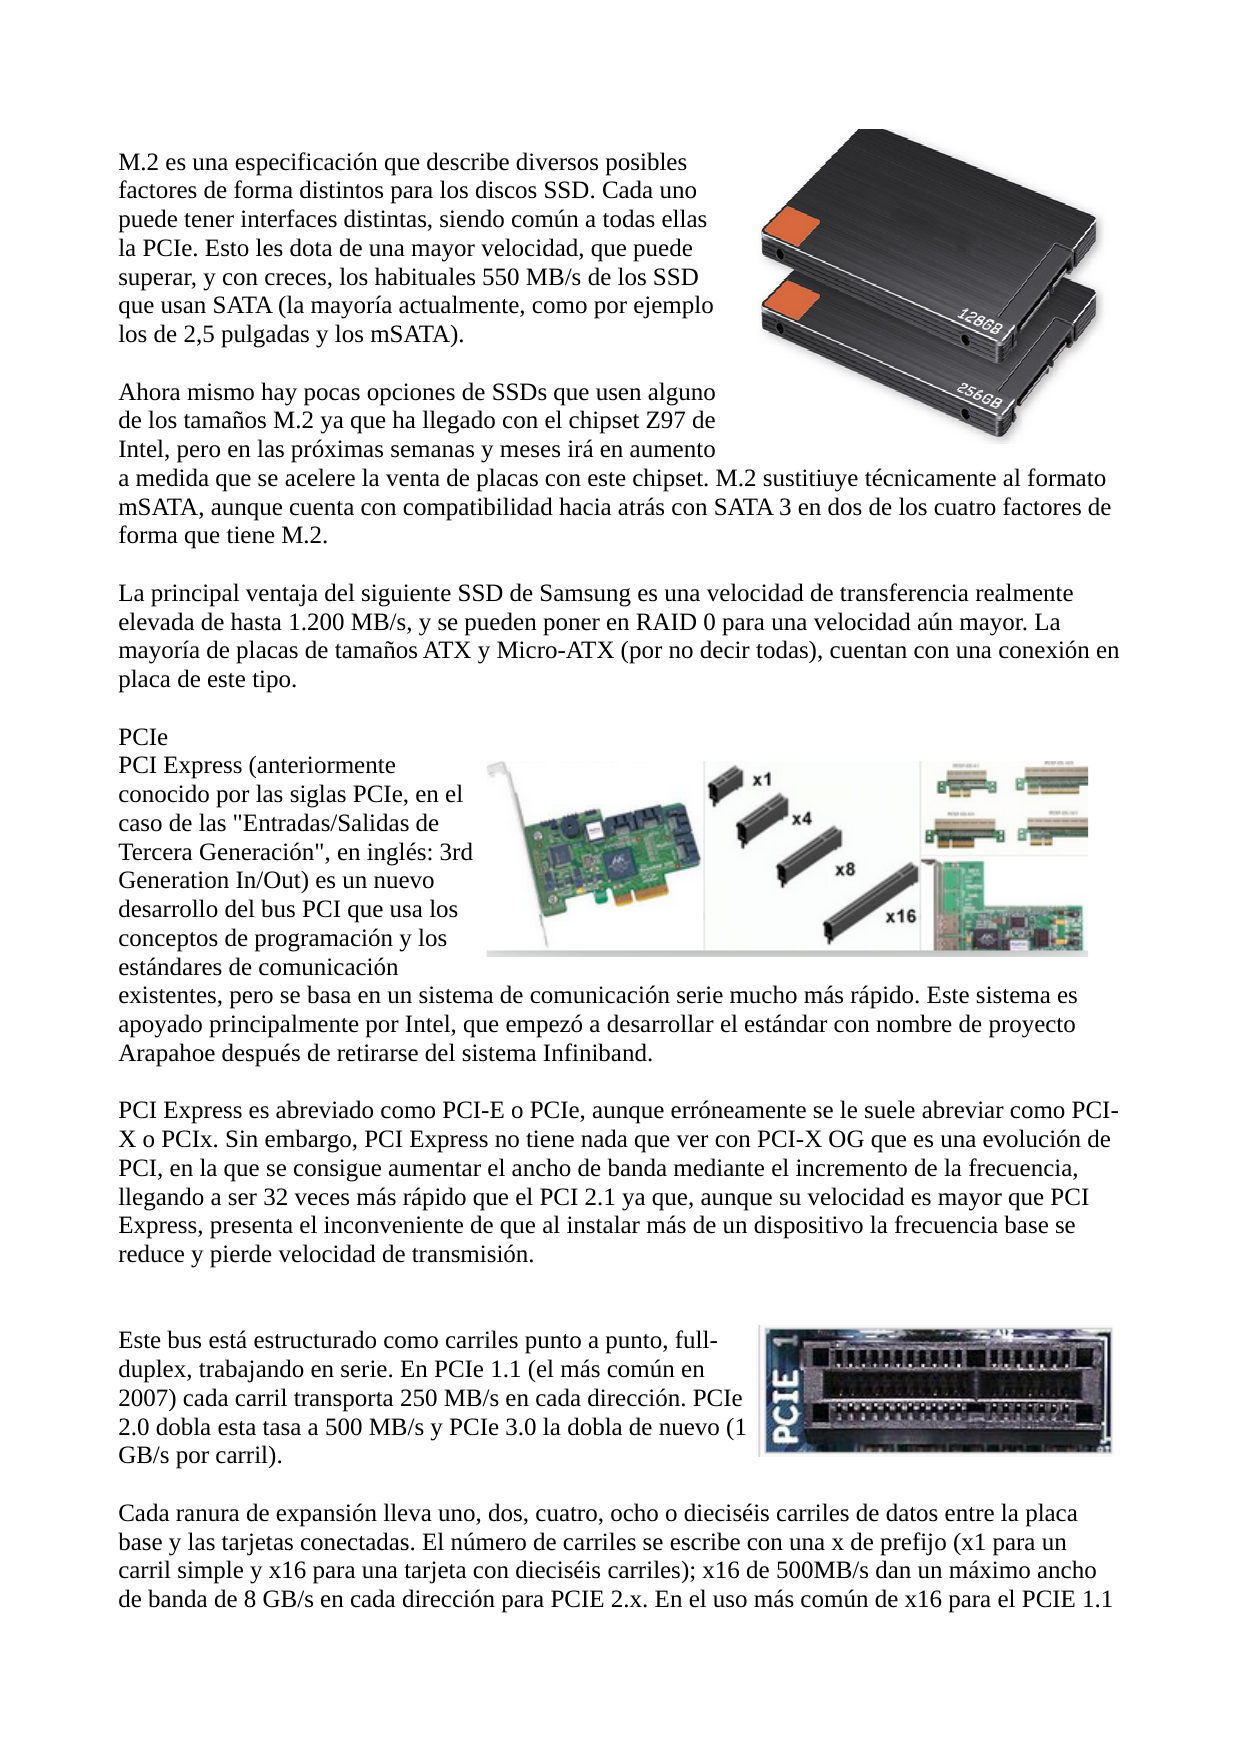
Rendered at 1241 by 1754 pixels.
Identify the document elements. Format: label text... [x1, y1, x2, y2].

text M.2 es una especificación que describe diversos posibles factores de forma distintos para los discos SSD. Cada uno puede tener interfaces distintas, siendo común a todas ellas la PCIe. Esto les dota de una mayor velocidad, que puede superar, y con creces, los habituales 550 MB/s de los SSD que usan SATA (la mayoría actualmente, como por ejemplo los de 2,5 pulgadas y los mSATA). [118, 147, 731, 348]
text PCI Express es abreviado como PCI-E o PCIe, aunque erróneamente se le suele abreviar como PCI-X o PCIx. Sin embargo, PCI Express no tiene nada que ver con PCI-X OG que es una evolución de PCI, en la que se consigue aumentar el ancho de banda mediante el incremento de la frecuencia, llegando a ser 32 veces más rápido que el PCI 2.1 ya que, aunque su velocidad es mayor que PCI Express, presenta el inconveniente de que al instalar más de un dispositivo la frecuencia base se reduce y pierde velocidad de transmisión. [118, 1096, 1122, 1268]
text La principal ventaja del siguiente SSD de Samsung es una velocidad de transferencia realmente elevada de hasta 1.200 MB/s, y se pueden poner en RAID 0 para una velocidad aún mayor. La mayoría de placas de tamaños ATX y Micro-ATX (por no decir todas), cuentan con una conexión en placa de este tipo. [118, 578, 1122, 693]
text Cada ranura de expansión lleva uno, dos, cuatro, ocho o dieciséis carriles de datos entre la placa base y las tarjetas conectadas. El número de carriles se escribe con una x de prefijo (x1 para un carril simple y x16 para una tarjeta con dieciséis carriles); x16 de 500MB/s dan un máximo ancho de banda de 8 GB/s en cada dirección para PCIE 2.x. En el uso más común de x16 para el PCIE 1.1 [118, 1498, 1122, 1613]
text Ahora mismo hay pocas opciones de SSDs que usen alguno de los tamaños M.2 ya que ha llegado con el chipset Z97 de Intel, pero en las próximas semanas y meses irá en aumento a medida que se acelere la venta de placas con este chipset. M.2 sustitiuye técnicamente al formato mSATA, aunque cuenta con compatibilidad hacia atrás con SATA 3 en dos de los cuatro factores de forma que tiene M.2. [118, 377, 1122, 549]
text Este bus está estructurado como carriles punto a punto, full-duplex, trabajando en serie. En PCIe 1.1 (el más común en 2007) cada carril transporta 250 MB/s en cada dirección. PCIe 2.0 dobla esta tasa a 500 MB/s y PCIe 3.0 la dobla de nuevo (1 GB/s por carril). [118, 1326, 1122, 1469]
text PCIe [118, 722, 1122, 751]
text PCI Express (anteriormente conocido por las siglas PCIe, en el caso de las "Entradas/Salidas de Tercera Generación", en inglés: 3rd Generation In/Out) es un nuevo desarrollo del bus PCI que usa los conceptos de programación y los estándares de comunicación existentes, pero se basa en un sistema de comunicación serie mucho más rápido. Este sistema es apoyado principalmente por Intel, que empezó a desarrollar el estándar con nombre de proyecto Arapahoe después de retirarse del sistema Infiniband. [118, 751, 1122, 1067]
